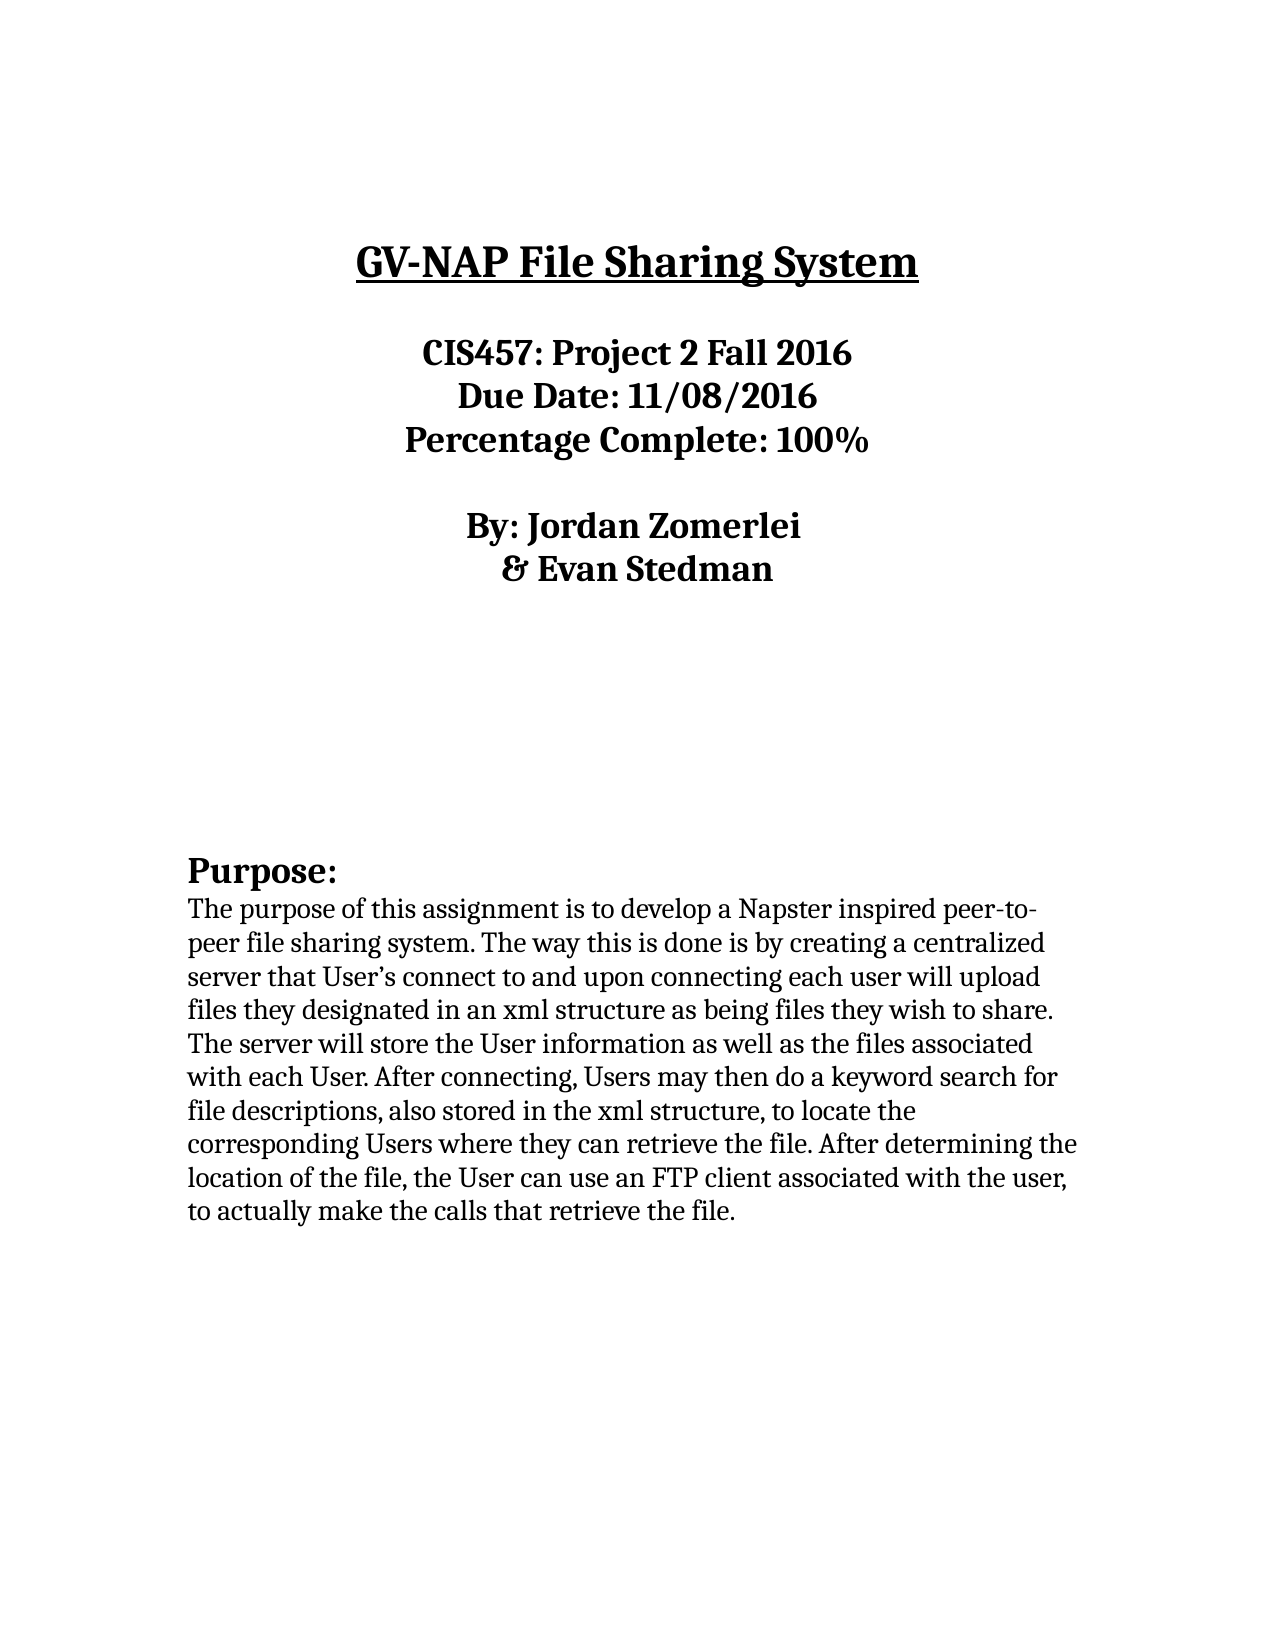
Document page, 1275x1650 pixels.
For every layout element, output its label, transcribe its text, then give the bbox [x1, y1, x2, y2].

text By: Jordan Zomerlei [187, 504, 1087, 548]
text Percentage Complete: 100% [187, 418, 1087, 461]
text Purpose: [187, 849, 1087, 893]
text CIS457: Project 2 Fall 2016 [187, 332, 1087, 375]
text & Evan Stedman [187, 548, 1087, 591]
text GV-NAP File Sharing System [187, 236, 1087, 289]
text The purpose of this assignment is to develop a Napster inspired peer-to-peer file sharing system. The way this is done is by creating a centralized server that User’s connect to and upon connecting each user will upload files they designated in an xml structure as being files they wish to share. The server will store the User information as well as the files associated with each User. After connecting, Users may then do a keyword search for file descriptions, also stored in the xml structure, to locate the corresponding Users where they can retrieve the file. After determining the location of the file, the User can use an FTP client associated with the user, to actually make the calls that retrieve the file. [187, 893, 1087, 1228]
text Due Date: 11/08/2016 [187, 375, 1087, 418]
